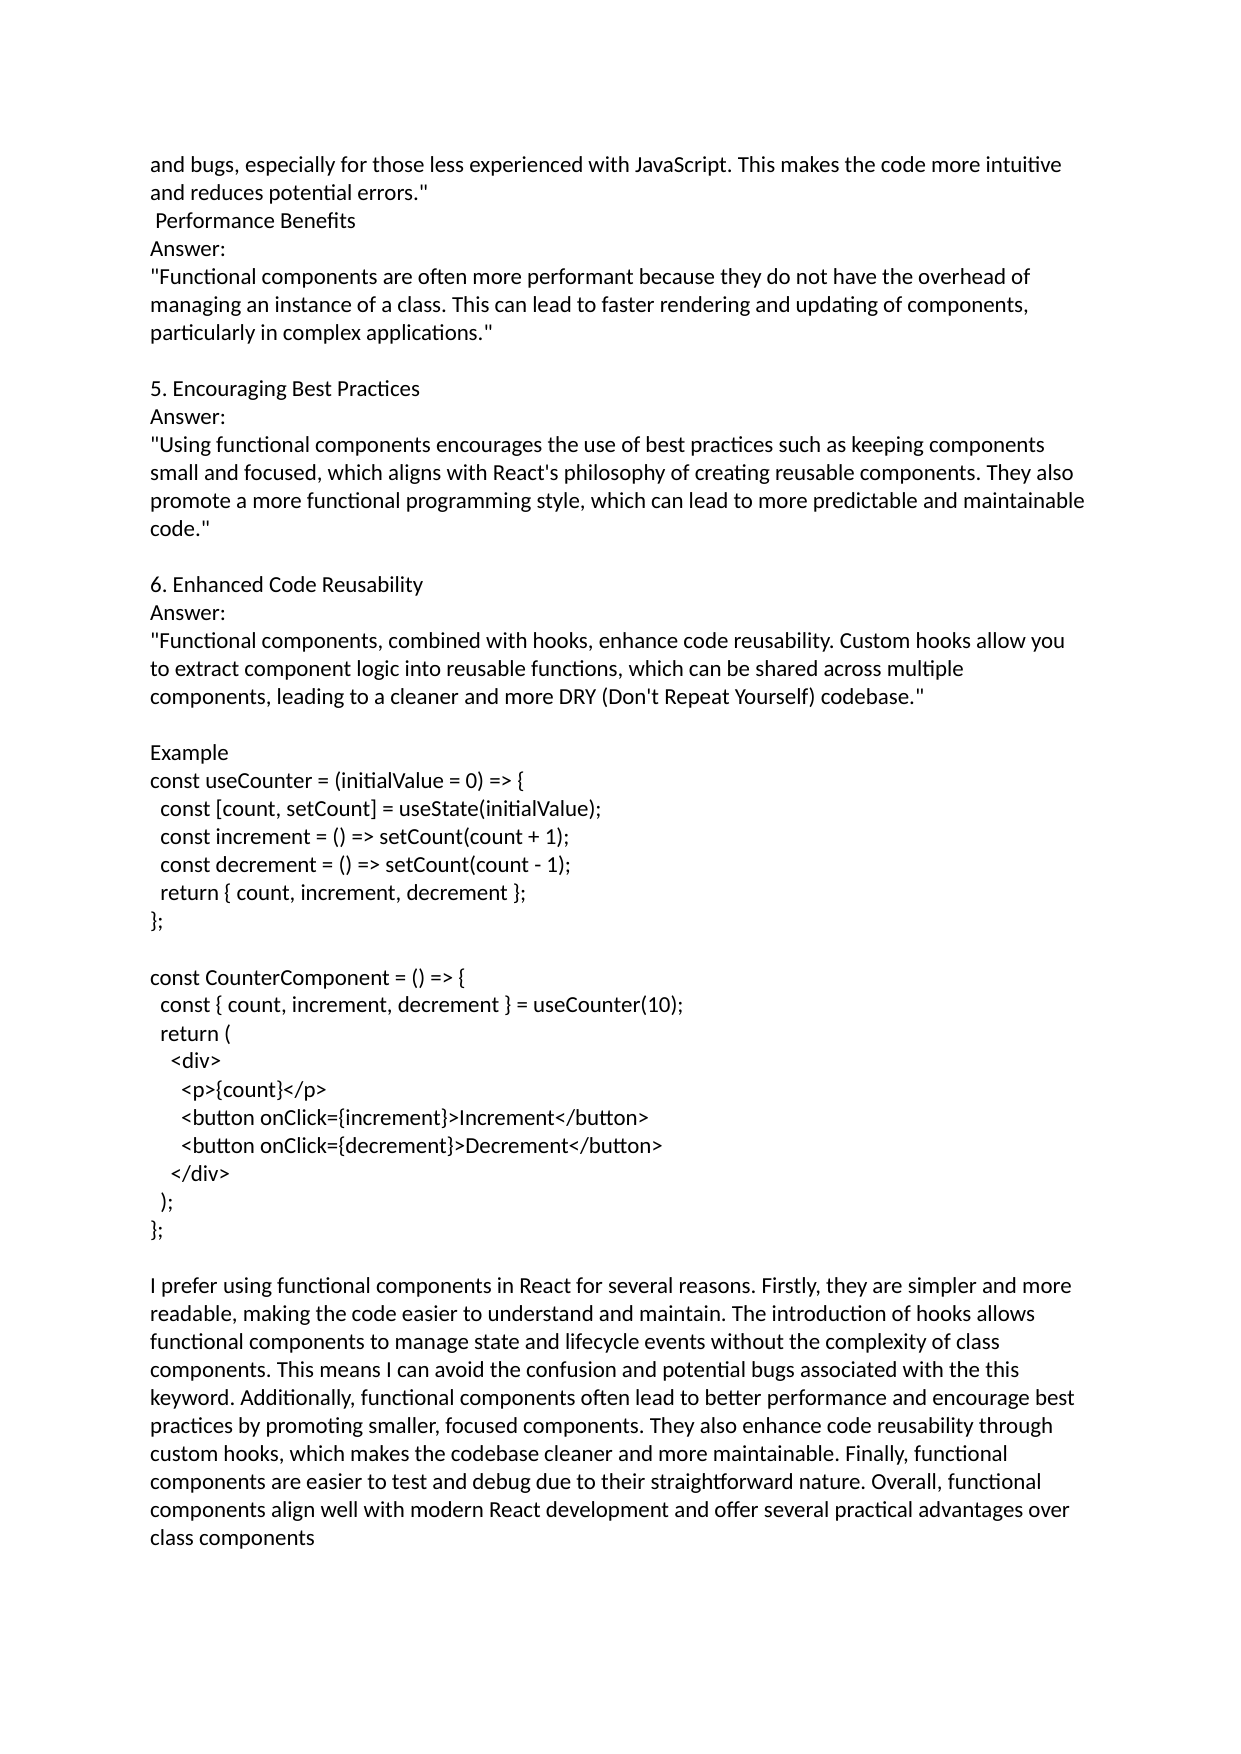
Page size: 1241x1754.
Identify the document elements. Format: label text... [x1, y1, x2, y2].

text "Using functional components encourages the use of best practices such as keeping components small and focused, which aligns with React's philosophy of creating reusable components. They also promote a more functional programming style, which can lead to more predictable and maintainable code." [150, 430, 1090, 542]
text Performance Benefits [150, 206, 1090, 234]
text const increment = () => setCount(count + 1); [150, 822, 1090, 851]
text return { count, increment, decrement }; [150, 878, 1090, 907]
text const useCounter = (initialValue = 0) => { [150, 766, 1090, 794]
text Answer: [150, 598, 1090, 626]
text }; [150, 1215, 1090, 1243]
text I prefer using functional components in React for several reasons. Firstly, they are simpler and more readable, making the code easier to understand and maintain. The introduction of hooks allows functional components to manage state and lifecycle events without the complexity of class components. This means I can avoid the confusion and potential bugs associated with the this keyword. Additionally, functional components often lead to better performance and encourage best practices by promoting smaller, focused components. They also enhance code reusability through custom hooks, which makes the codebase cleaner and more maintainable. Finally, functional components are easier to test and debug due to their straightforward nature. Overall, functional components align well with modern React development and offer several practical advantages over class components [150, 1271, 1090, 1551]
text "Functional components, combined with hooks, enhance code reusability. Custom hooks allow you to extract component logic into reusable functions, which can be shared across multiple components, leading to a cleaner and more DRY (Don't Repeat Yourself) codebase." [150, 626, 1090, 710]
text Answer: [150, 402, 1090, 430]
text Example [150, 738, 1090, 766]
text }; [150, 907, 1090, 934]
text return ( [150, 1019, 1090, 1047]
text const CounterComponent = () => { [150, 963, 1090, 991]
text <div> [150, 1047, 1090, 1075]
text const decrement = () => setCount(count - 1); [150, 851, 1090, 878]
text <button onClick={decrement}>Decrement</button> [150, 1131, 1090, 1159]
text 5. Encouraging Best Practices [150, 374, 1090, 402]
text const [count, setCount] = useState(initialValue); [150, 794, 1090, 822]
text </div> [150, 1159, 1090, 1187]
text "Functional components are often more performant because they do not have the overhead of managing an instance of a class. This can lead to faster rendering and updating of components, particularly in complex applications." [150, 262, 1090, 346]
text <p>{count}</p> [150, 1075, 1090, 1103]
text 6. Enhanced Code Reusability [150, 570, 1090, 598]
text and bugs, especially for those less experienced with JavaScript. This makes the code more intuitive and reduces potential errors." [150, 150, 1090, 206]
text const { count, increment, decrement } = useCounter(10); [150, 991, 1090, 1019]
text ); [150, 1187, 1090, 1215]
text <button onClick={increment}>Increment</button> [150, 1103, 1090, 1131]
text Answer: [150, 234, 1090, 262]
